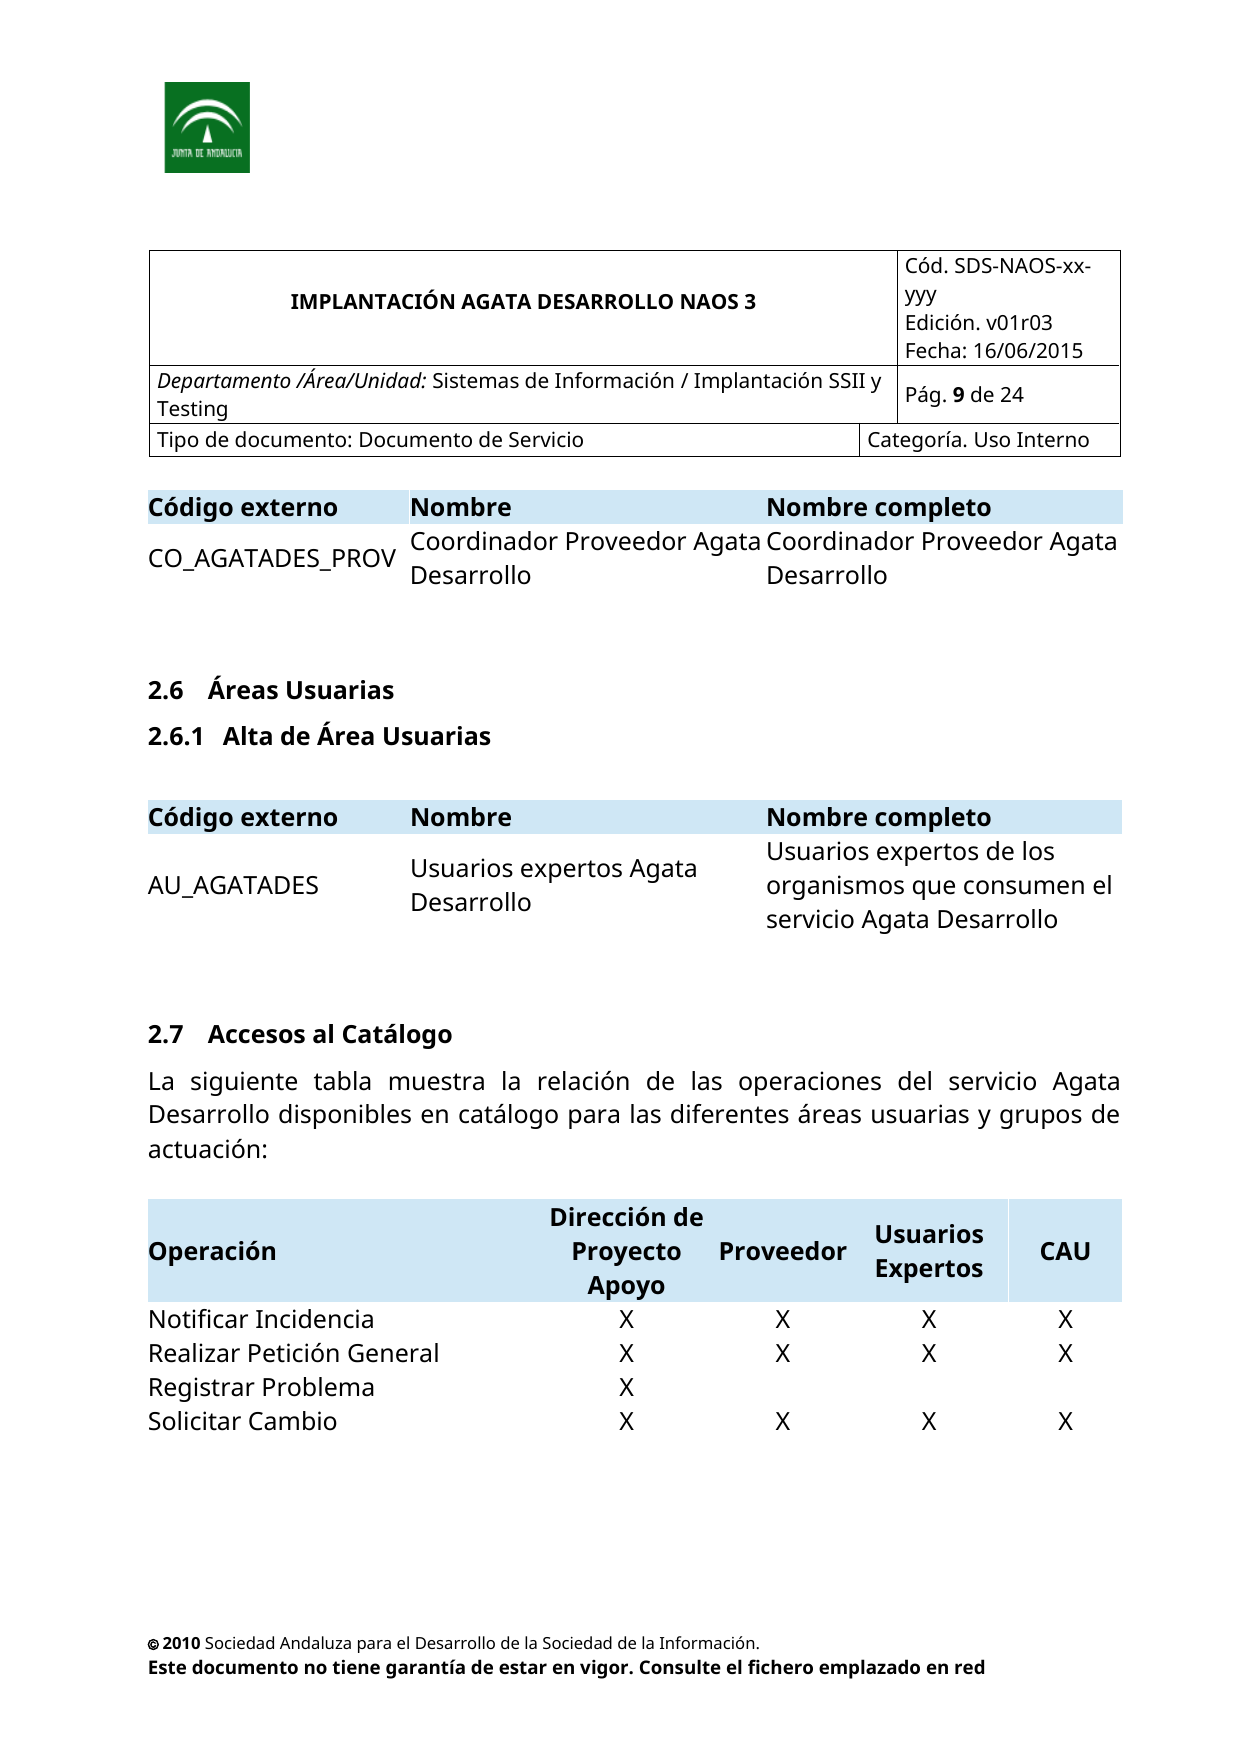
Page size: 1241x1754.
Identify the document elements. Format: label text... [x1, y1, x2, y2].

table_cell X [1009, 1404, 1122, 1438]
table_cell [1009, 1370, 1122, 1404]
table_cell [716, 1370, 849, 1404]
table_cell X [716, 1336, 849, 1370]
table_cell X [537, 1336, 716, 1370]
table_header Nombre completo [766, 800, 1122, 834]
table_cell X [537, 1404, 716, 1438]
table_header Código externo [148, 800, 410, 834]
table_cell Coordinador Proveedor Agata Desarrollo [410, 524, 766, 592]
subtitle Áreas Usuarias [148, 672, 1122, 707]
table_header Código externo [148, 490, 409, 524]
table_cell Usuarios expertos de los organismos que consumen el servicio Agata Desarrollo [766, 834, 1122, 936]
table_header Operación [148, 1199, 537, 1302]
table_cell X [849, 1336, 1008, 1370]
table_cell CO_AGATADES_PROV [148, 524, 409, 592]
table_cell X [1009, 1336, 1122, 1370]
table_header Usuarios Expertos [849, 1199, 1008, 1302]
table_cell Solicitar Cambio [148, 1404, 537, 1438]
subtitle Alta de Área Usuarias [148, 719, 1122, 753]
table_cell X [537, 1370, 716, 1404]
table_cell X [849, 1302, 1008, 1336]
table_cell Coordinador Proveedor Agata Desarrollo [766, 524, 1123, 592]
table_cell [849, 1370, 1008, 1404]
table_cell X [849, 1404, 1008, 1438]
table_cell Notificar Incidencia [148, 1302, 537, 1336]
table_header CAU [1009, 1199, 1122, 1302]
table_cell Registrar Problema [148, 1370, 537, 1404]
table_header Nombre completo [766, 490, 1123, 524]
table_header Nombre [410, 490, 766, 524]
table_header Proveedor [716, 1199, 849, 1302]
table_cell AU_AGATADES [148, 834, 410, 936]
table_cell Realizar Petición General [148, 1336, 537, 1370]
table_cell X [716, 1404, 849, 1438]
table_cell X [1009, 1302, 1122, 1336]
subtitle Accesos al Catálogo [148, 1017, 1122, 1051]
table_cell X [716, 1302, 849, 1336]
table_cell X [537, 1302, 716, 1336]
text La siguiente tabla muestra la relación de las operaciones del servicio Agata Desarrollo disponibles en catálogo para las diferentes áreas usuarias y grupos de actuación: [148, 1063, 1122, 1165]
table_cell Usuarios expertos Agata Desarrollo [410, 834, 766, 936]
table_header Dirección de Proyecto Apoyo [537, 1199, 716, 1302]
table_header Nombre [410, 800, 766, 834]
